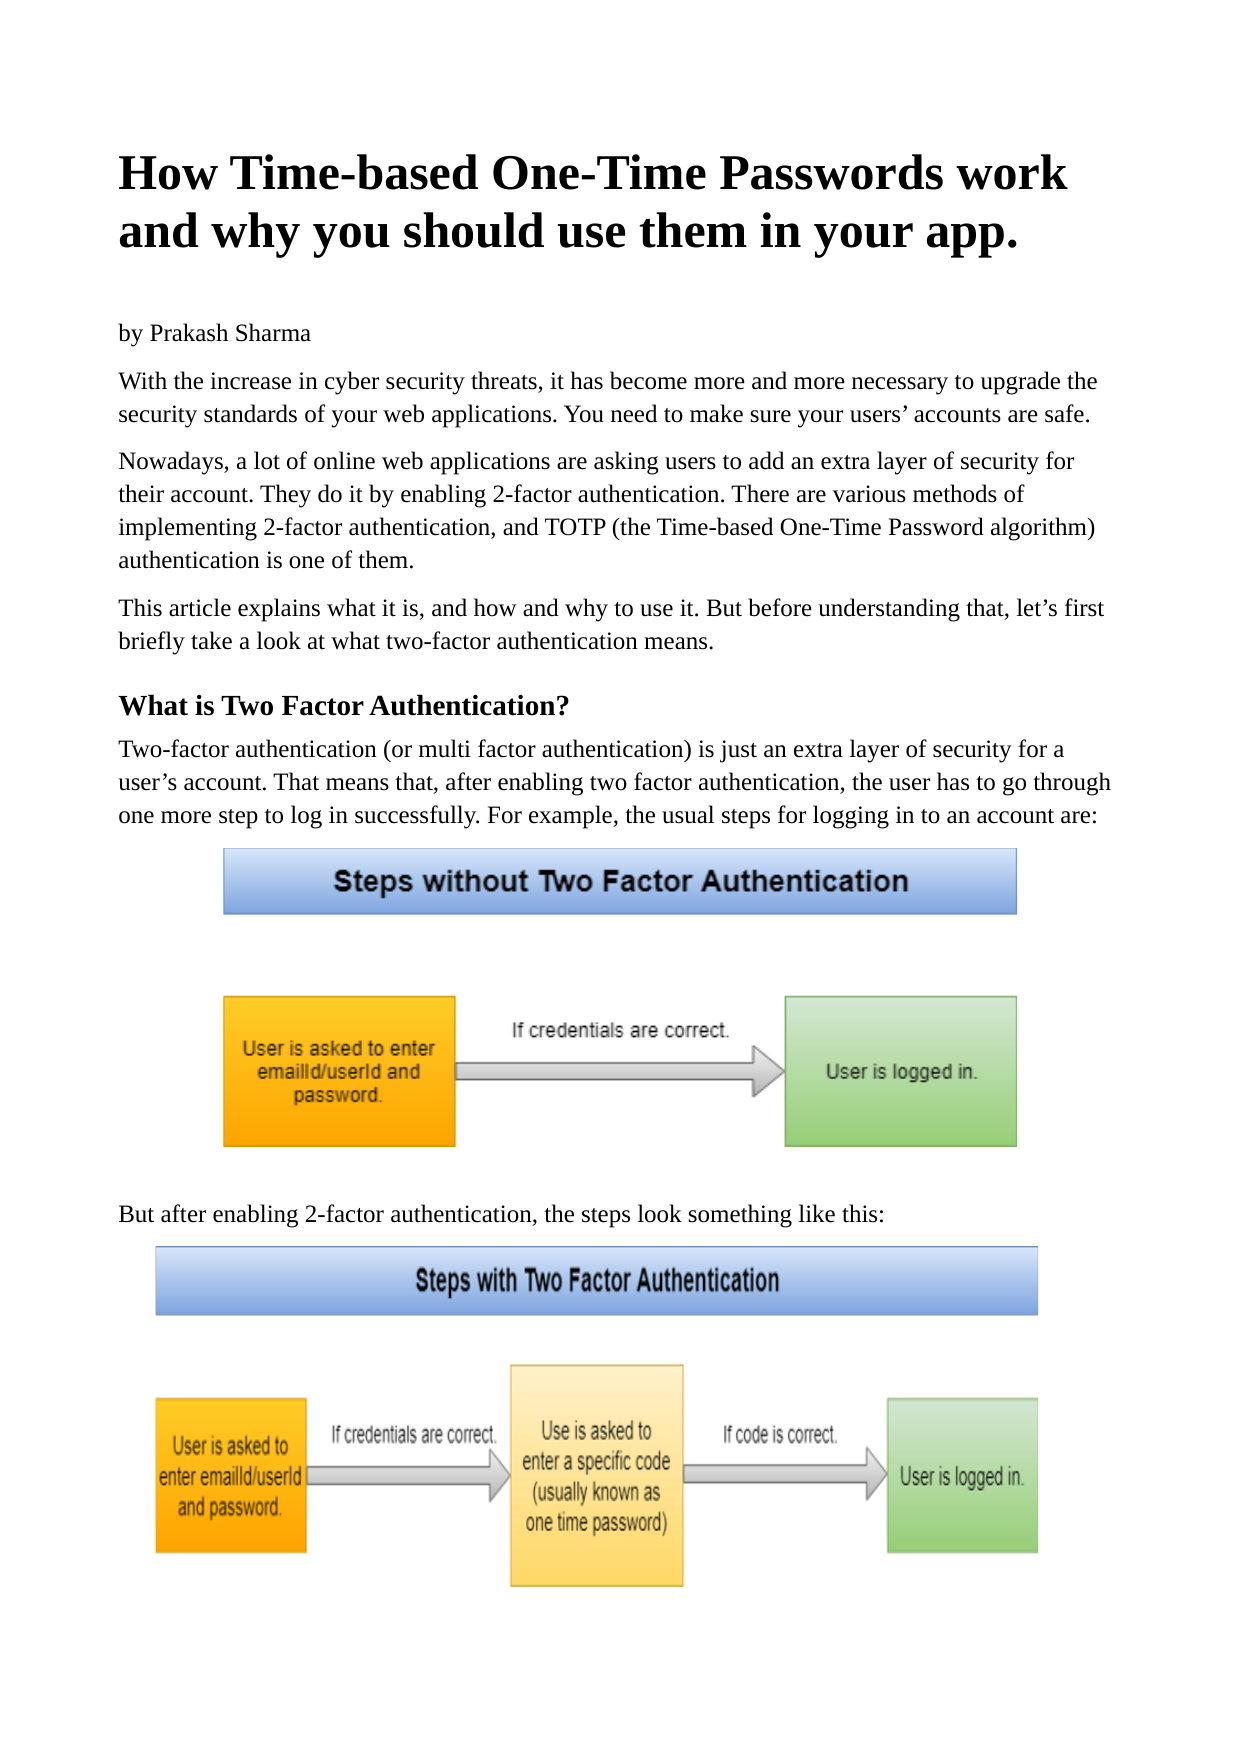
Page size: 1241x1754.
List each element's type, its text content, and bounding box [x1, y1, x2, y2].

picture [155, 1246, 1039, 1587]
subtitle How Time-based One-Time Passwords work and why you should use them in your app. [118, 143, 1122, 258]
text This article explains what it is, and how and why to use it. But before understanding that, let’s first briefly take a look at what two-factor authentication means. [118, 593, 1122, 655]
text With the increase in cyber security threats, it has become more and more necessary to upgrade the security standards of your web applications. You need to make sure your users’ accounts are safe. [118, 366, 1122, 428]
text Two-factor authentication (or multi factor authentication) is just an extra layer of security for a user’s account. That means that, after enabling two factor authentication, the user has to go through one more step to log in successfully. For example, the usual steps for logging in to an account are: [118, 734, 1122, 829]
picture [223, 848, 1018, 1147]
subtitle What is Two Factor Authentication? [118, 688, 1122, 722]
text Nowadays, a lot of online web applications are asking users to add an extra layer of security for their account. They do it by enabling 2-factor authentication. There are various methods of implementing 2-factor authentication, and TOTP (the Time-based One-Time Password algorithm) authentication is one of them. [118, 446, 1122, 574]
text But after enabling 2-factor authentication, the steps look something like this: [118, 1199, 1122, 1227]
text by Prakash Sharma [118, 318, 1122, 347]
